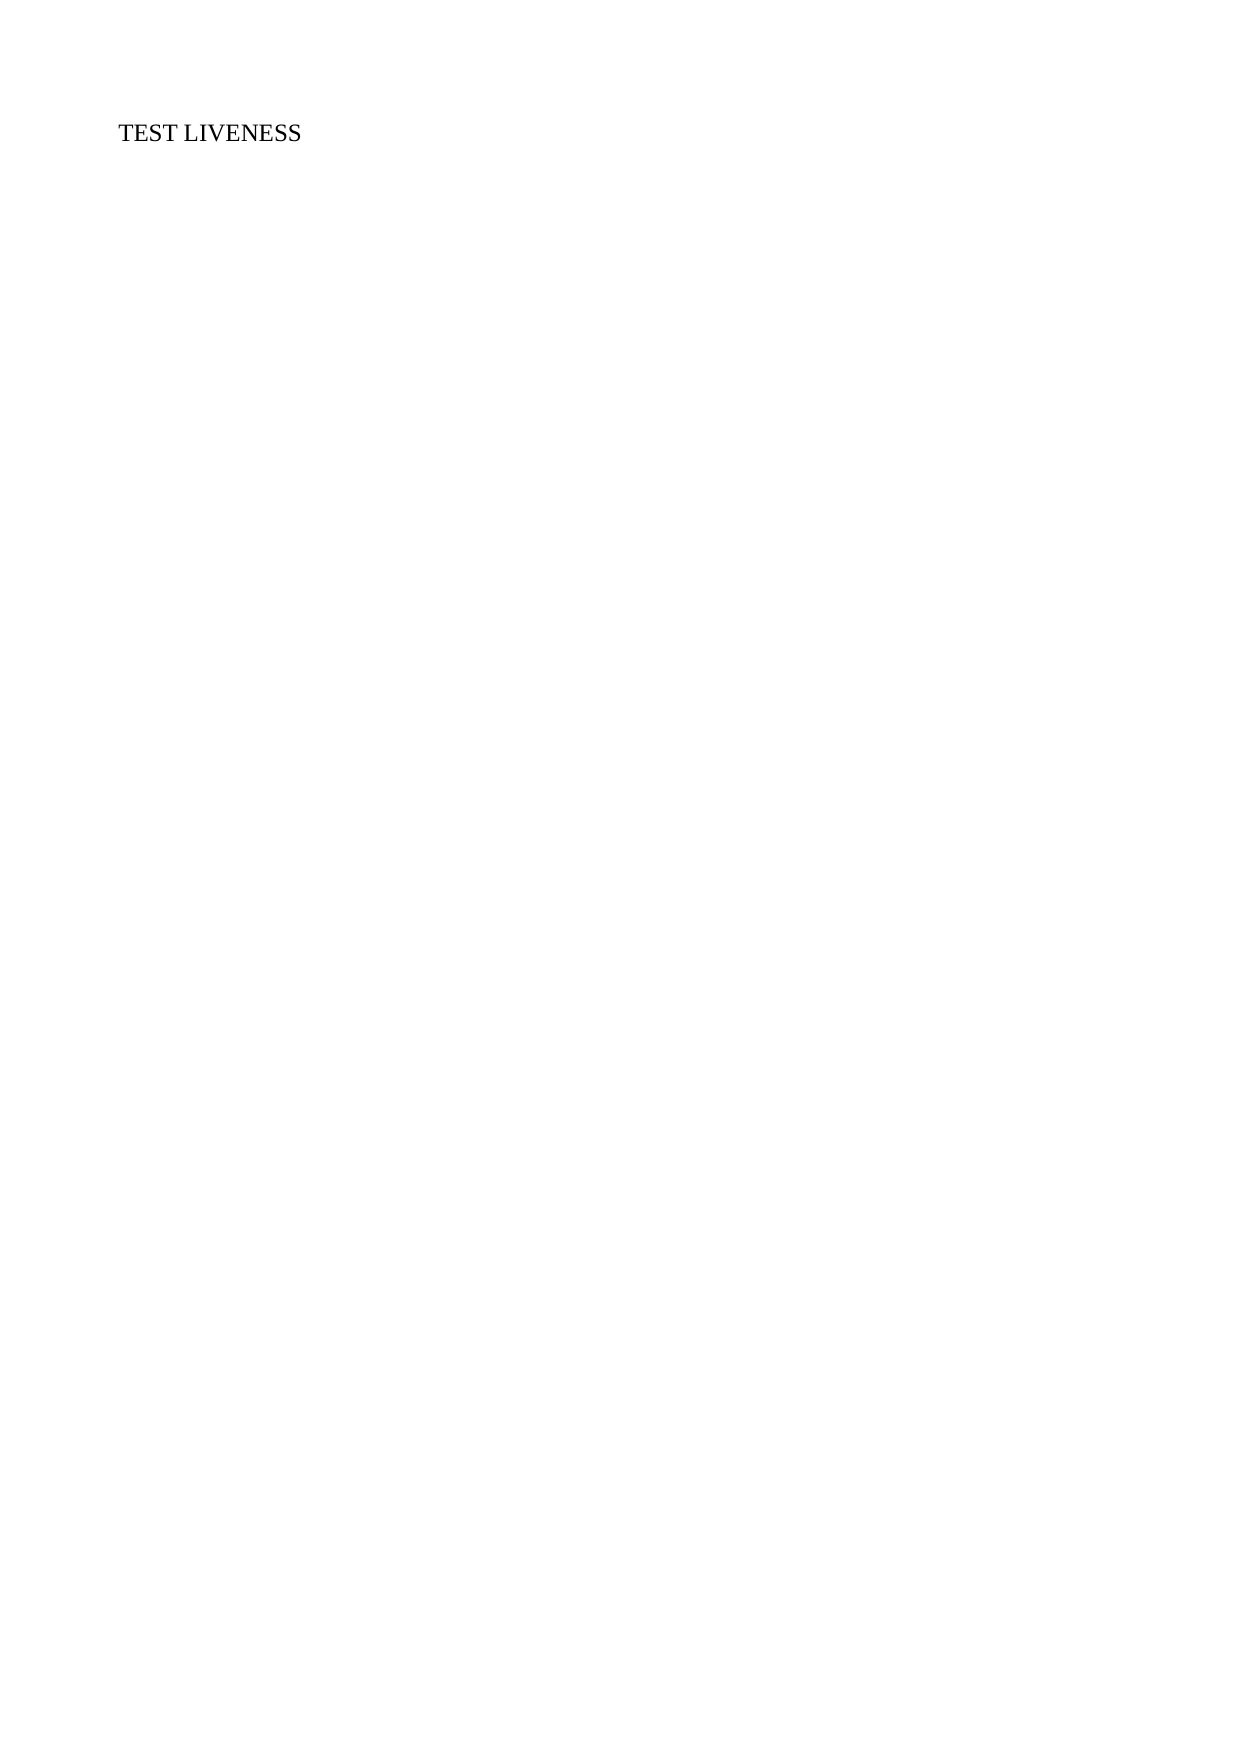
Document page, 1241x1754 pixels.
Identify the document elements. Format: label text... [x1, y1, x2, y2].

text TEST LIVENESS [118, 118, 1122, 147]
